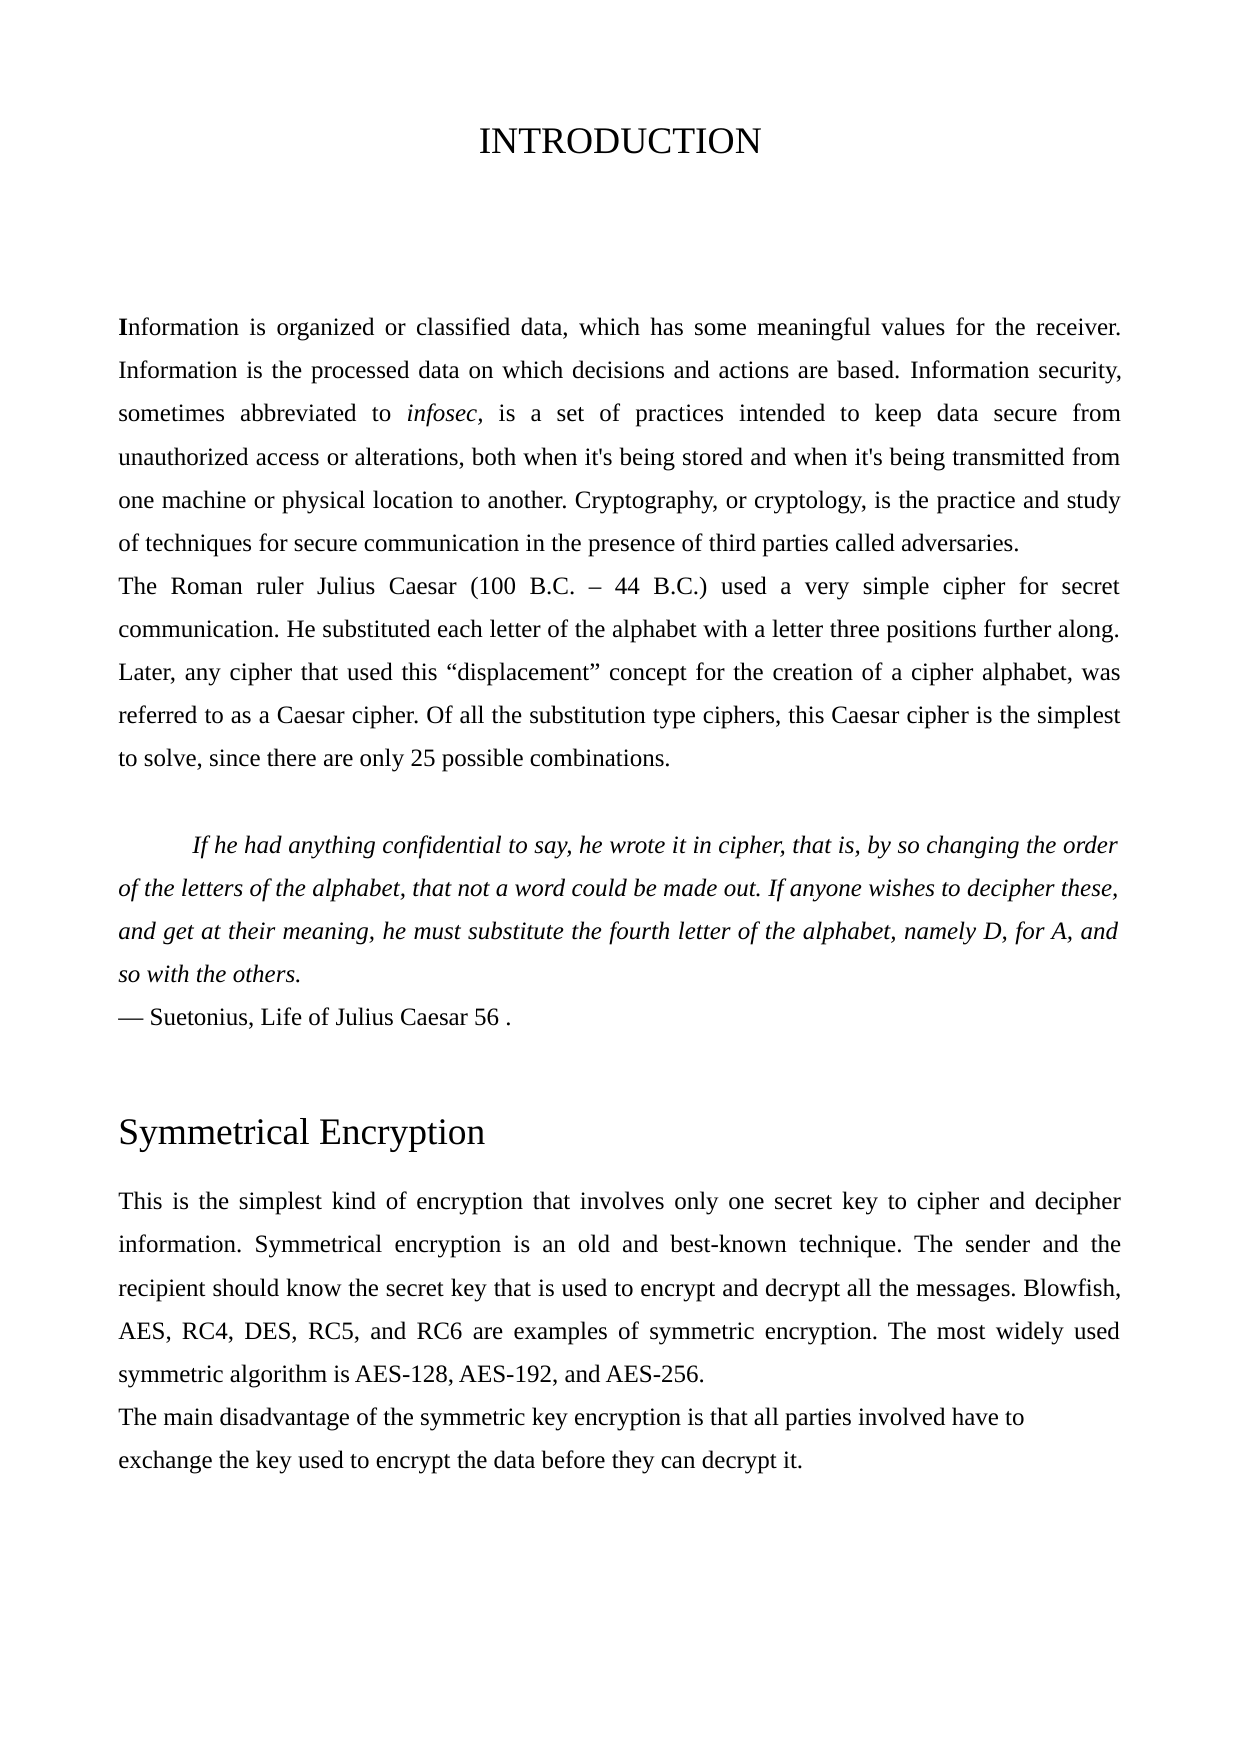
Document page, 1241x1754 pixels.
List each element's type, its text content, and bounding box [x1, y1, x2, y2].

text The main disadvantage of the symmetric key encryption is that all parties involved have to exchange the key used to encrypt the data before they can decrypt it. [118, 1402, 1122, 1474]
text Information is organized or classified data, which has some meaningful values for the receiver. Information is the processed data on which decisions and actions are based. Information security, sometimes abbreviated to infosec, is a set of practices intended to keep data secure from unauthorized access or alterations, both when it's being stored and when it's being transmitted from one machine or physical location to another. Cryptography, or cryptology, is the practice and study of techniques for secure communication in the presence of third parties called adversaries. [118, 312, 1122, 557]
text This is the simplest kind of encryption that involves only one secret key to cipher and decipher information. Symmetrical encryption is an old and best-known technique. The sender and the recipient should know the secret key that is used to encrypt and decrypt all the messages. Blowfish, AES, RC4, DES, RC5, and RC6 are examples of symmetric encryption. The most widely used symmetric algorithm is AES-128, AES-192, and AES-256. [118, 1186, 1122, 1388]
text — Suetonius, Life of Julius Caesar 56 . [118, 1002, 1122, 1031]
subtitle Symmetrical Encryption [118, 1109, 1122, 1152]
text If he had anything confidential to say, he wrote it in cipher, that is, by so changing the order of the letters of the alphabet, that not a word could be made out. If anyone wishes to decipher these, and get at their meaning, he must substitute the fourth letter of the alphabet, namely D, for A, and so with the others. [118, 830, 1122, 988]
text INTRODUCTION [118, 118, 1122, 161]
text The Roman ruler Julius Caesar (100 B.C. – 44 B.C.) used a very simple cipher for secret communication. He substituted each letter of the alphabet with a letter three positions further along. Later, any cipher that used this “displacement” concept for the creation of a cipher alphabet, was referred to as a Caesar cipher. Of all the substitution type ciphers, this Caesar cipher is the simplest to solve, since there are only 25 possible combinations. [118, 571, 1122, 772]
